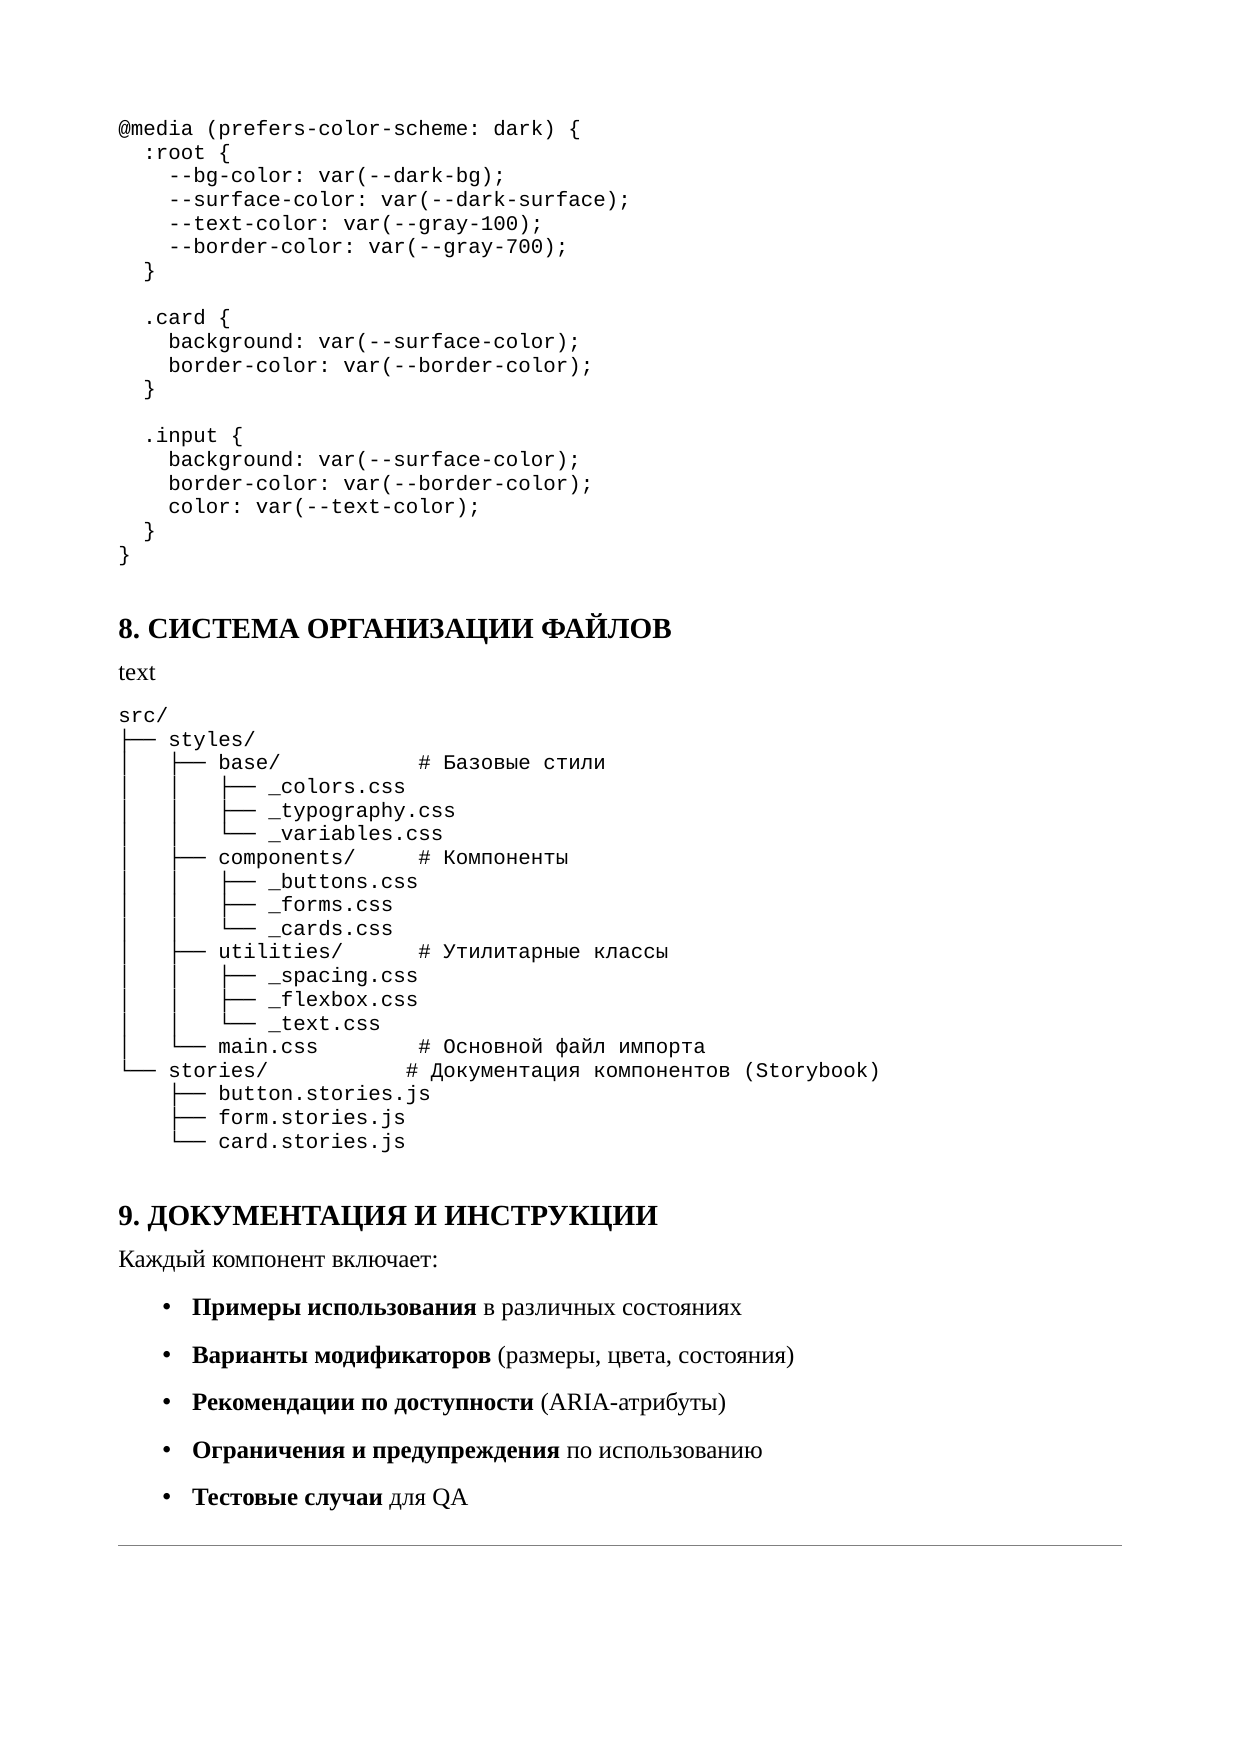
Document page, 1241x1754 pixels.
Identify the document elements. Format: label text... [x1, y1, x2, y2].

text --surface-color: var(--dark-surface); [118, 189, 1122, 213]
text src/ [118, 705, 1122, 729]
text └── stories/ # Документация компонентов (Storybook) [118, 1060, 1122, 1083]
text } [118, 520, 1122, 544]
text ├── button.stories.js [118, 1083, 1122, 1107]
text border-color: var(--border-color); [118, 354, 1122, 378]
text │ │ ├── _typography.css [125, 800, 174, 823]
text │ ├── components/ # Компоненты [118, 847, 1122, 871]
text background: var(--surface-color); [118, 449, 1122, 473]
text color: var(--text-color); [118, 496, 1122, 520]
text │ │ ├── _flexbox.css [125, 989, 174, 1012]
subtitle 9. ДОКУМЕНТАЦИЯ И ИНСТРУКЦИИ [118, 1198, 1122, 1232]
text ├── styles/ [125, 729, 1122, 752]
text .card { [118, 307, 1122, 331]
list Ограничения и предупреждения по использованию [162, 1435, 1122, 1464]
list Примеры использования в различных состояниях [162, 1292, 1122, 1321]
text @media (prefers-color-scheme: dark) { [118, 118, 1122, 142]
text ├── form.stories.js [118, 1107, 1122, 1131]
text } [118, 544, 1122, 567]
text │ ├── utilities/ # Утилитарные классы [118, 942, 1122, 965]
text │ │ ├── _flexbox.css [175, 989, 224, 1012]
list Тестовые случаи для QA [162, 1482, 1122, 1511]
list Рекомендации по доступности (ARIA-атрибуты) [162, 1387, 1122, 1416]
text } [118, 378, 1122, 402]
text text [118, 657, 1122, 686]
text │ │ └── _text.css [118, 1012, 1122, 1036]
text │ │ └── _cards.css [175, 918, 1122, 942]
text │ │ ├── _flexbox.css [225, 989, 1122, 1012]
text │ ├── base/ # Базовые стили [118, 752, 1122, 776]
text border-color: var(--border-color); [118, 473, 1122, 496]
text │ │ └── _variables.css [118, 823, 1122, 847]
list Варианты модификаторов (размеры, цвета, состояния) [162, 1340, 1122, 1368]
text │ │ ├── _typography.css [225, 800, 1122, 823]
text │ │ ├── _buttons.css [225, 871, 1122, 894]
text background: var(--surface-color); [118, 331, 1122, 354]
text │ │ ├── _buttons.css [125, 871, 174, 894]
text │ │ ├── _spacing.css [118, 965, 1122, 989]
text │ │ ├── _buttons.css [175, 871, 224, 894]
text │ │ ├── _forms.css [118, 894, 1122, 918]
text :root { [118, 142, 1122, 165]
text --bg-color: var(--dark-bg); [118, 165, 1122, 189]
text --text-color: var(--gray-100); [118, 213, 1122, 236]
text .input { [118, 426, 1122, 449]
text --border-color: var(--gray-700); [118, 236, 1122, 260]
text │ │ ├── _typography.css [175, 800, 224, 823]
text │ │ ├── _colors.css [118, 776, 1122, 800]
text │ │ └── _cards.css [125, 918, 174, 942]
text └── card.stories.js [118, 1131, 1122, 1154]
text Каждый компонент включает: [118, 1244, 1122, 1273]
text } [118, 260, 1122, 284]
subtitle 8. СИСТЕМА ОРГАНИЗАЦИИ ФАЙЛОВ [118, 611, 1122, 645]
text │ └── main.css # Основной файл импорта [118, 1036, 1122, 1060]
